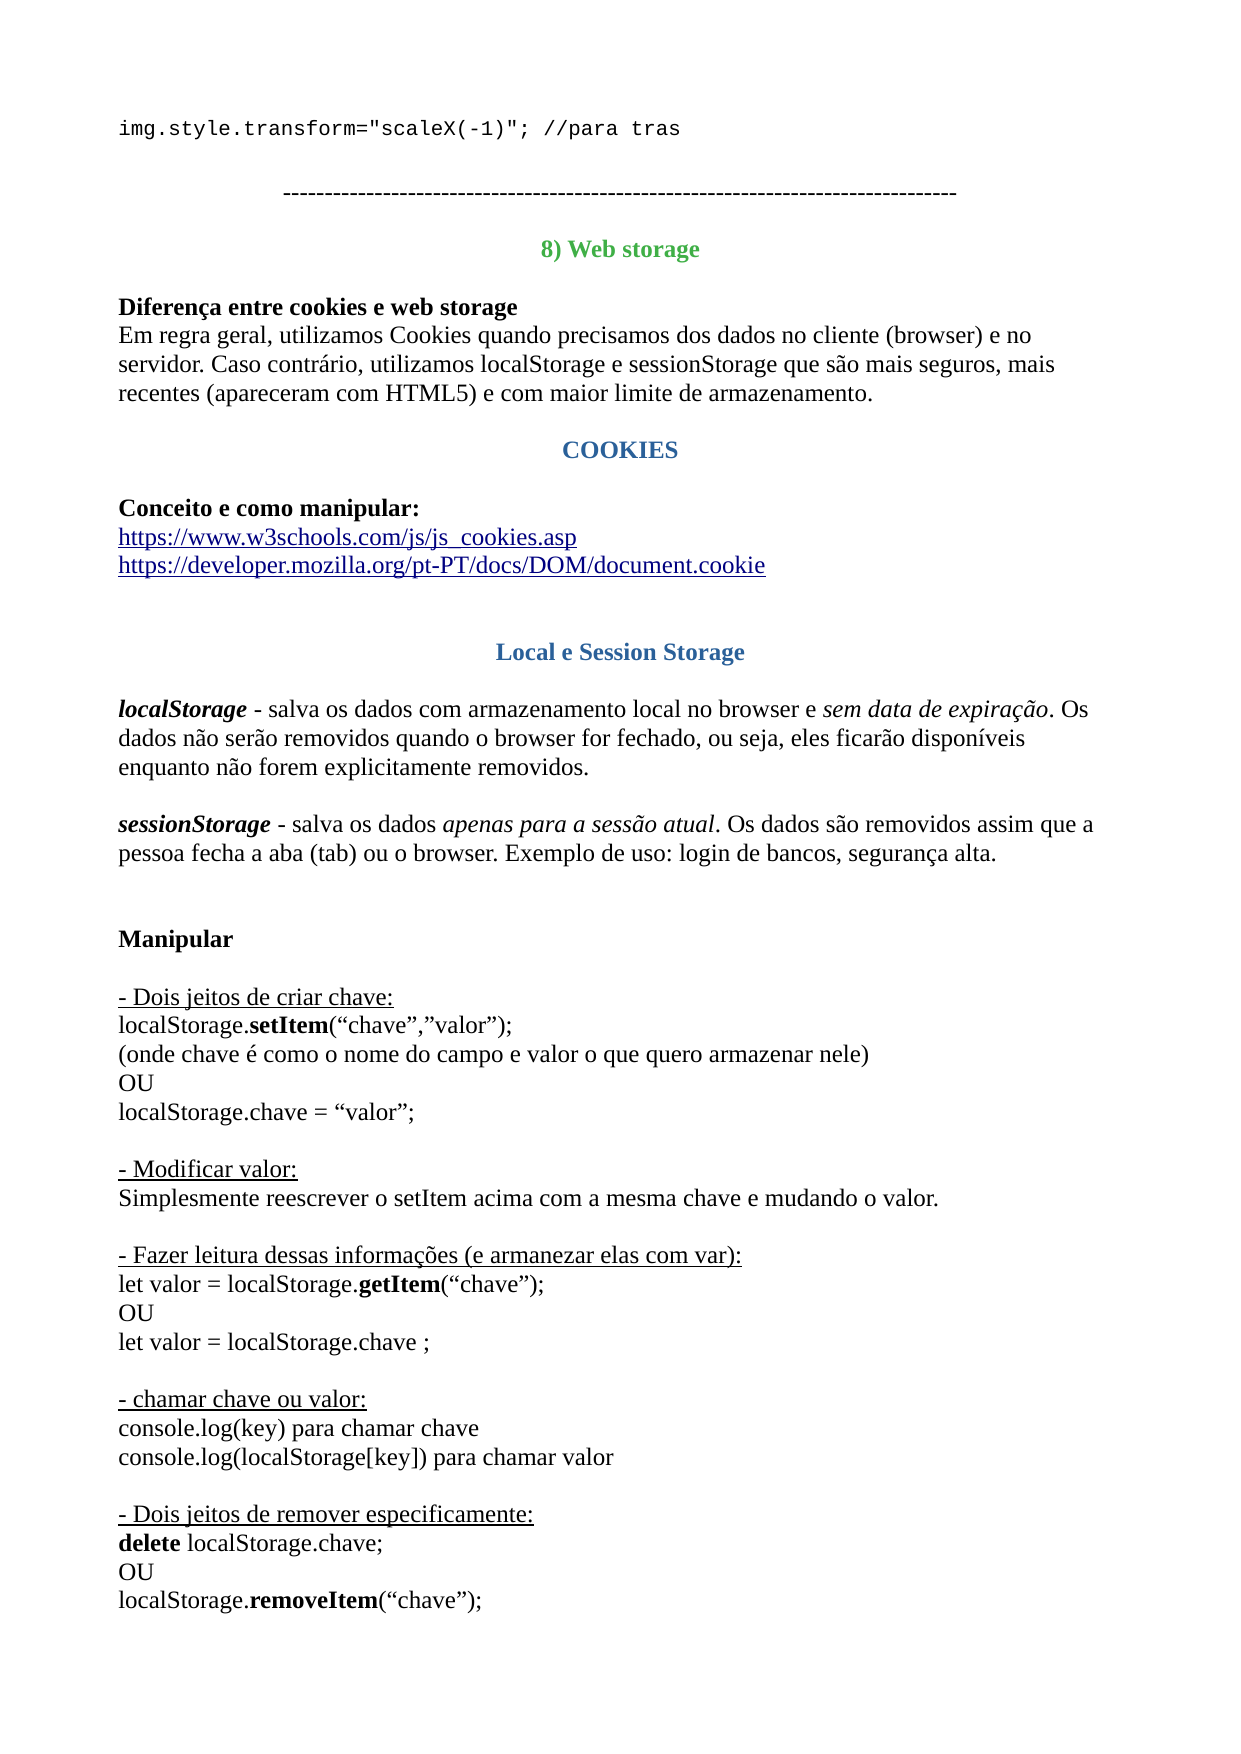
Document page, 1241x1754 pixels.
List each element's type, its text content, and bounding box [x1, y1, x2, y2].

text localStorage - salva os dados com armazenamento local no browser e sem data de expiração. Os dados não serão removidos quando o browser for fechado, ou seja, eles ficarão disponíveis enquanto não forem explicitamente removidos. [118, 694, 1122, 781]
text OU [118, 1298, 1122, 1327]
text - Fazer leitura dessas informações (e armanezar elas com var): [118, 1241, 1122, 1269]
text (onde chave é como o nome do campo e valor o que quero armazenar nele) [118, 1039, 1122, 1068]
text localStorage.setItem(“chave”,”valor”); [118, 1011, 1122, 1039]
text COOKIES [118, 436, 1122, 464]
text localStorage.removeItem(“chave”); [118, 1586, 1122, 1614]
text 8) Web storage [118, 234, 1122, 263]
text Manipular [118, 924, 1122, 953]
text https://www.w3schools.com/js/js_cookies.asp [118, 522, 1122, 551]
text console.log(key) para chamar chave [118, 1413, 1122, 1442]
text OU [118, 1557, 1122, 1586]
text img.style.transform="scaleX(-1)"; //para tras [118, 118, 1122, 142]
text Local e Session Storage [118, 637, 1122, 666]
text let valor = localStorage.chave ; [118, 1327, 1122, 1356]
text Em regra geral, utilizamos Cookies quando precisamos dos dados no cliente (browser) e no servidor. Caso contrário, utilizamos localStorage e sessionStorage que são mais seguros, mais recentes (apareceram com HTML5) e com maior limite de armazenamento. [118, 321, 1122, 407]
text https://developer.mozilla.org/pt-PT/docs/DOM/document.cookie [118, 551, 1122, 579]
text Conceito e como manipular: [118, 464, 1122, 522]
text - Dois jeitos de remover especificamente: [118, 1499, 1122, 1528]
text localStorage.chave = “valor”; [118, 1097, 1122, 1126]
text let valor = localStorage.getItem(“chave”); [118, 1269, 1122, 1298]
text - chamar chave ou valor: [118, 1384, 1122, 1413]
text --------------------------------------------------------------------------------- [118, 177, 1122, 206]
text sessionStorage - salva os dados apenas para a sessão atual. Os dados são removidos assim que a pessoa fecha a aba (tab) ou o browser. Exemplo de uso: login de bancos, segurança alta. [118, 809, 1122, 867]
text Diferença entre cookies e web storage [118, 292, 1122, 321]
text - Dois jeitos de criar chave: [118, 982, 1122, 1011]
text console.log(localStorage[key]) para chamar valor [118, 1442, 1122, 1471]
text OU [118, 1068, 1122, 1097]
text Simplesmente reescrever o setItem acima com a mesma chave e mudando o valor. [118, 1183, 1122, 1212]
text - Modificar valor: [118, 1154, 1122, 1183]
text delete localStorage.chave; [118, 1528, 1122, 1557]
